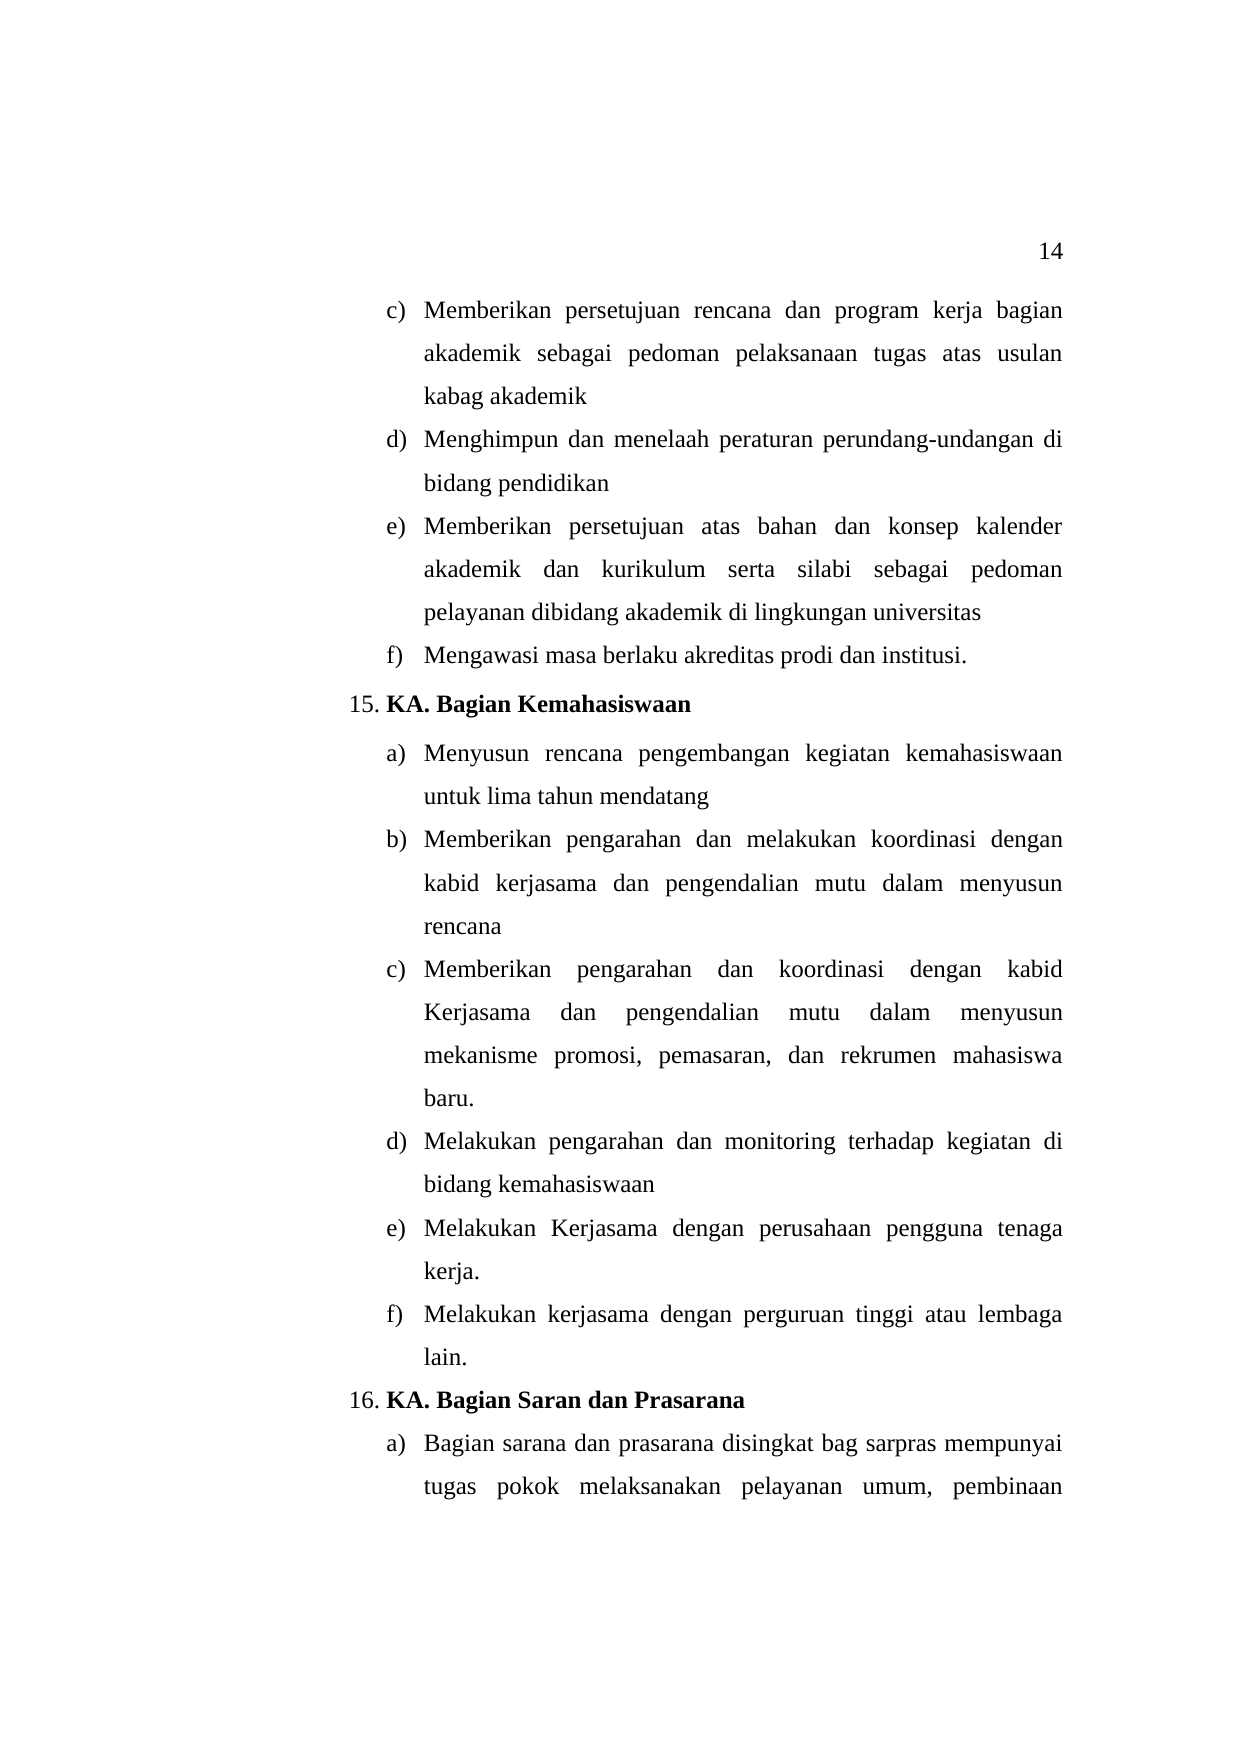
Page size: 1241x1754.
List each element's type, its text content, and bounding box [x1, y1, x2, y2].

list Melakukan kerjasama dengan perguruan tinggi atau lembaga lain. [386, 1299, 1063, 1371]
list Menghimpun dan menelaah peraturan perundang-undangan di bidang pendidikan [386, 424, 1063, 496]
list Mengawasi masa berlaku akreditas prodi dan institusi. [386, 640, 1063, 669]
list Memberikan persetujuan atas bahan dan konsep kalender akademik dan kurikulum serta silabi sebagai pedoman pelayanan dibidang akademik di lingkungan universitas [386, 511, 1063, 626]
list Memberikan persetujuan rencana dan program kerja bagian akademik sebagai pedoman pelaksanaan tugas atas usulan kabag akademik [386, 295, 1063, 410]
list KA. Bagian Kemahasiswaan [349, 689, 1063, 718]
list Melakukan pengarahan dan monitoring terhadap kegiatan di bidang kemahasiswaan [386, 1126, 1063, 1198]
list Melakukan Kerjasama dengan perusahaan pengguna tenaga kerja. [386, 1213, 1063, 1284]
list Menyusun rencana pengembangan kegiatan kemahasiswaan untuk lima tahun mendatang [386, 738, 1063, 810]
list KA. Bagian Saran dan Prasarana [349, 1385, 1063, 1414]
list Memberikan pengarahan dan melakukan koordinasi dengan kabid kerjasama dan pengendalian mutu dalam menyusun rencana [386, 824, 1063, 939]
list Bagian sarana dan prasarana disingkat bag sarpras mempunyai tugas pokok melaksanakan pelayanan umum, pembinaan [386, 1428, 1063, 1500]
list Memberikan pengarahan dan koordinasi dengan kabid Kerjasama dan pengendalian mutu dalam menyusun mekanisme promosi, pemasaran, dan rekrumen mahasiswa baru. [386, 954, 1063, 1112]
